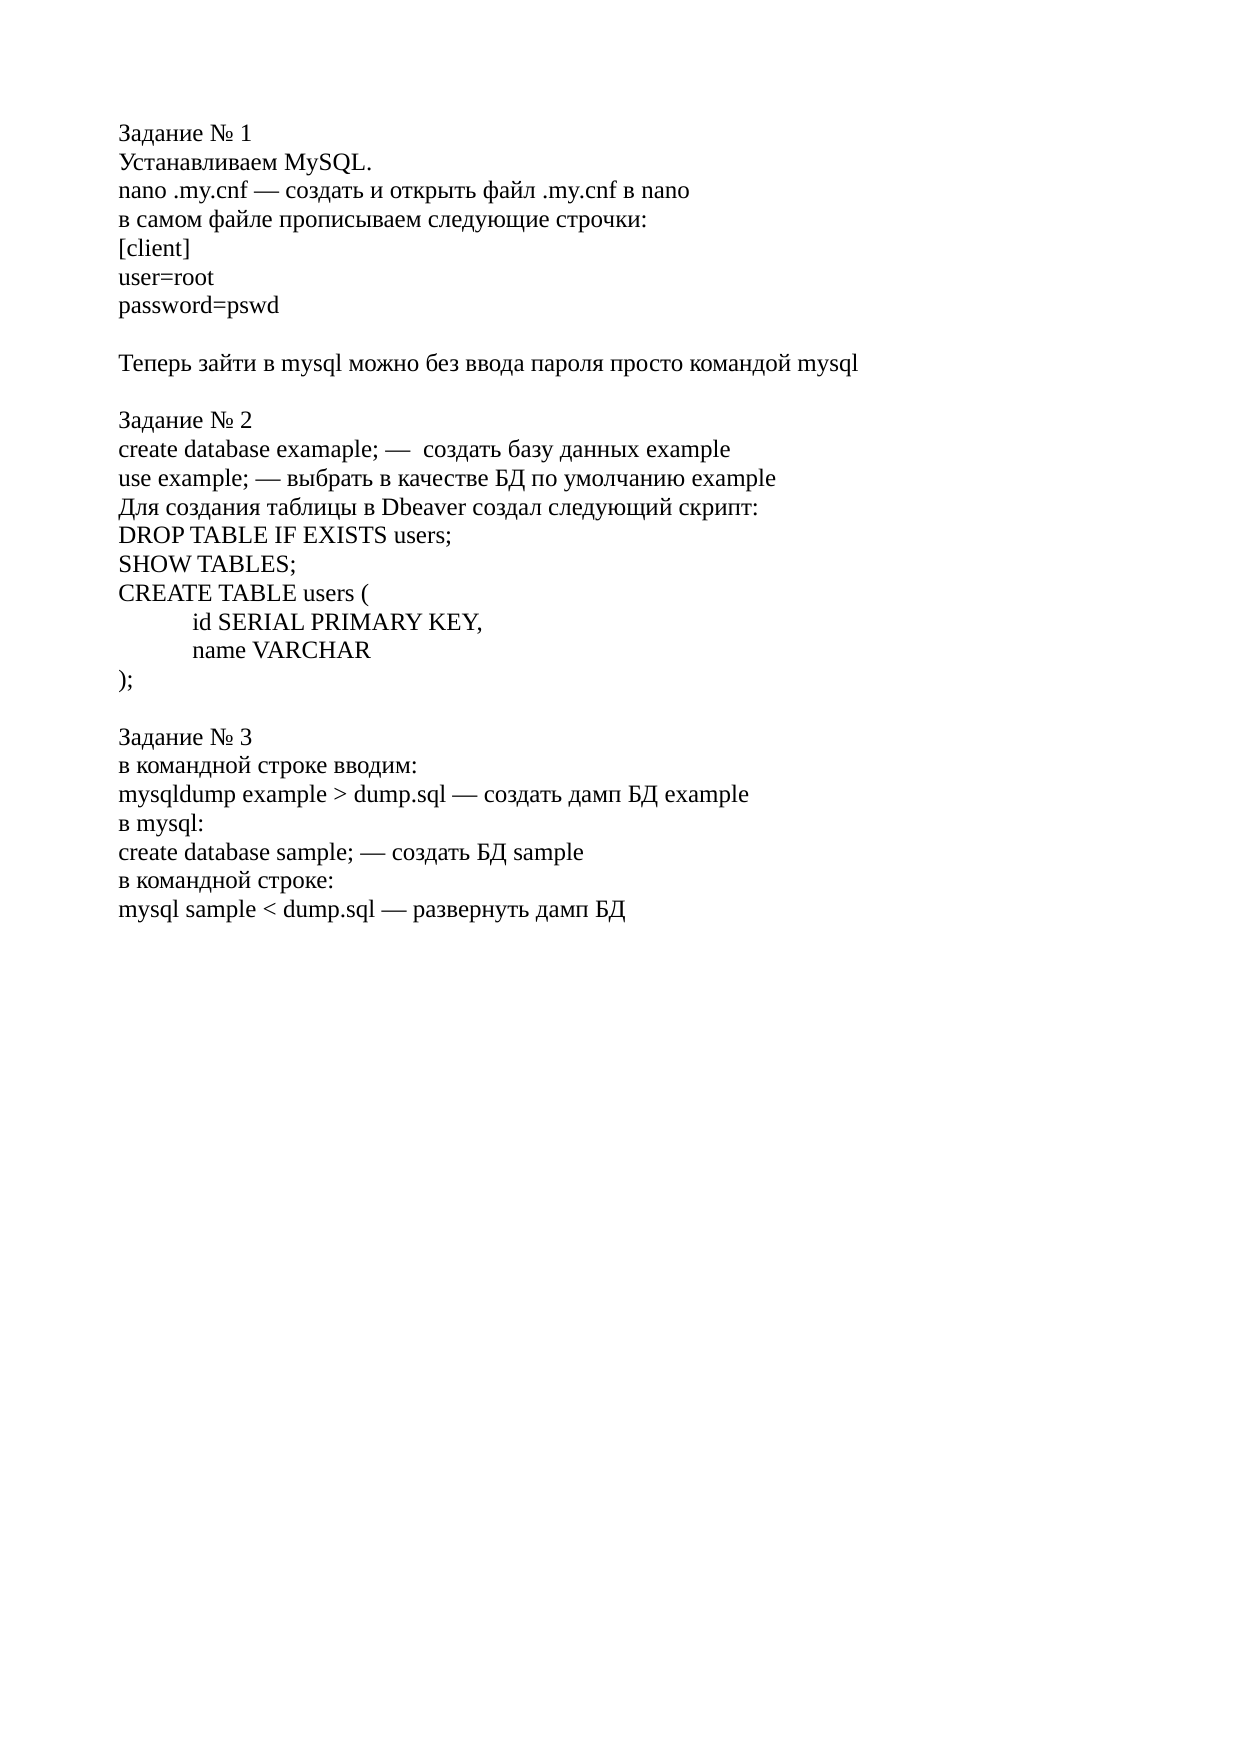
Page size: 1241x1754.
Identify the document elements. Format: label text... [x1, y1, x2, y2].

text create database sample; — создать БД sample [118, 837, 1122, 866]
text id SERIAL PRIMARY KEY, [118, 607, 1122, 636]
text в командной строке: [118, 866, 1122, 894]
text в mysql: [118, 808, 1122, 837]
text use example; — выбрать в качестве БД по умолчанию example [118, 463, 1122, 492]
text CREATE TABLE users ( [118, 578, 1122, 607]
text user=root [118, 262, 1122, 291]
text nano .my.cnf — создать и открыть файл .my.cnf в nano [118, 176, 1122, 204]
text Для создания таблицы в Dbeaver создал следующий скрипт: [118, 492, 1122, 521]
text Устанавливаем MySQL. [118, 147, 1122, 176]
text в самом файле прописываем следующие строчки: [118, 204, 1122, 233]
text name VARCHAR [118, 636, 1122, 664]
text Задание № 3 [118, 722, 1122, 751]
text Задание № 2 [118, 406, 1122, 434]
text Задание № 1 [118, 118, 1122, 147]
text mysqldump example > dump.sql — создать дамп БД example [118, 779, 1122, 808]
text mysql sample < dump.sql — развернуть дамп БД [118, 894, 1122, 923]
text ); [118, 664, 1122, 693]
text DROP TABLE IF EXISTS users; [118, 521, 1122, 549]
text create database examaple; — создать базу данных example [118, 434, 1122, 463]
text Теперь зайти в mysql можно без ввода пароля просто командой mysql [118, 348, 1122, 377]
text SHOW TABLES; [118, 549, 1122, 578]
text password=pswd [118, 291, 1122, 319]
text в командной строке вводим: [118, 751, 1122, 779]
text [client] [118, 233, 1122, 262]
